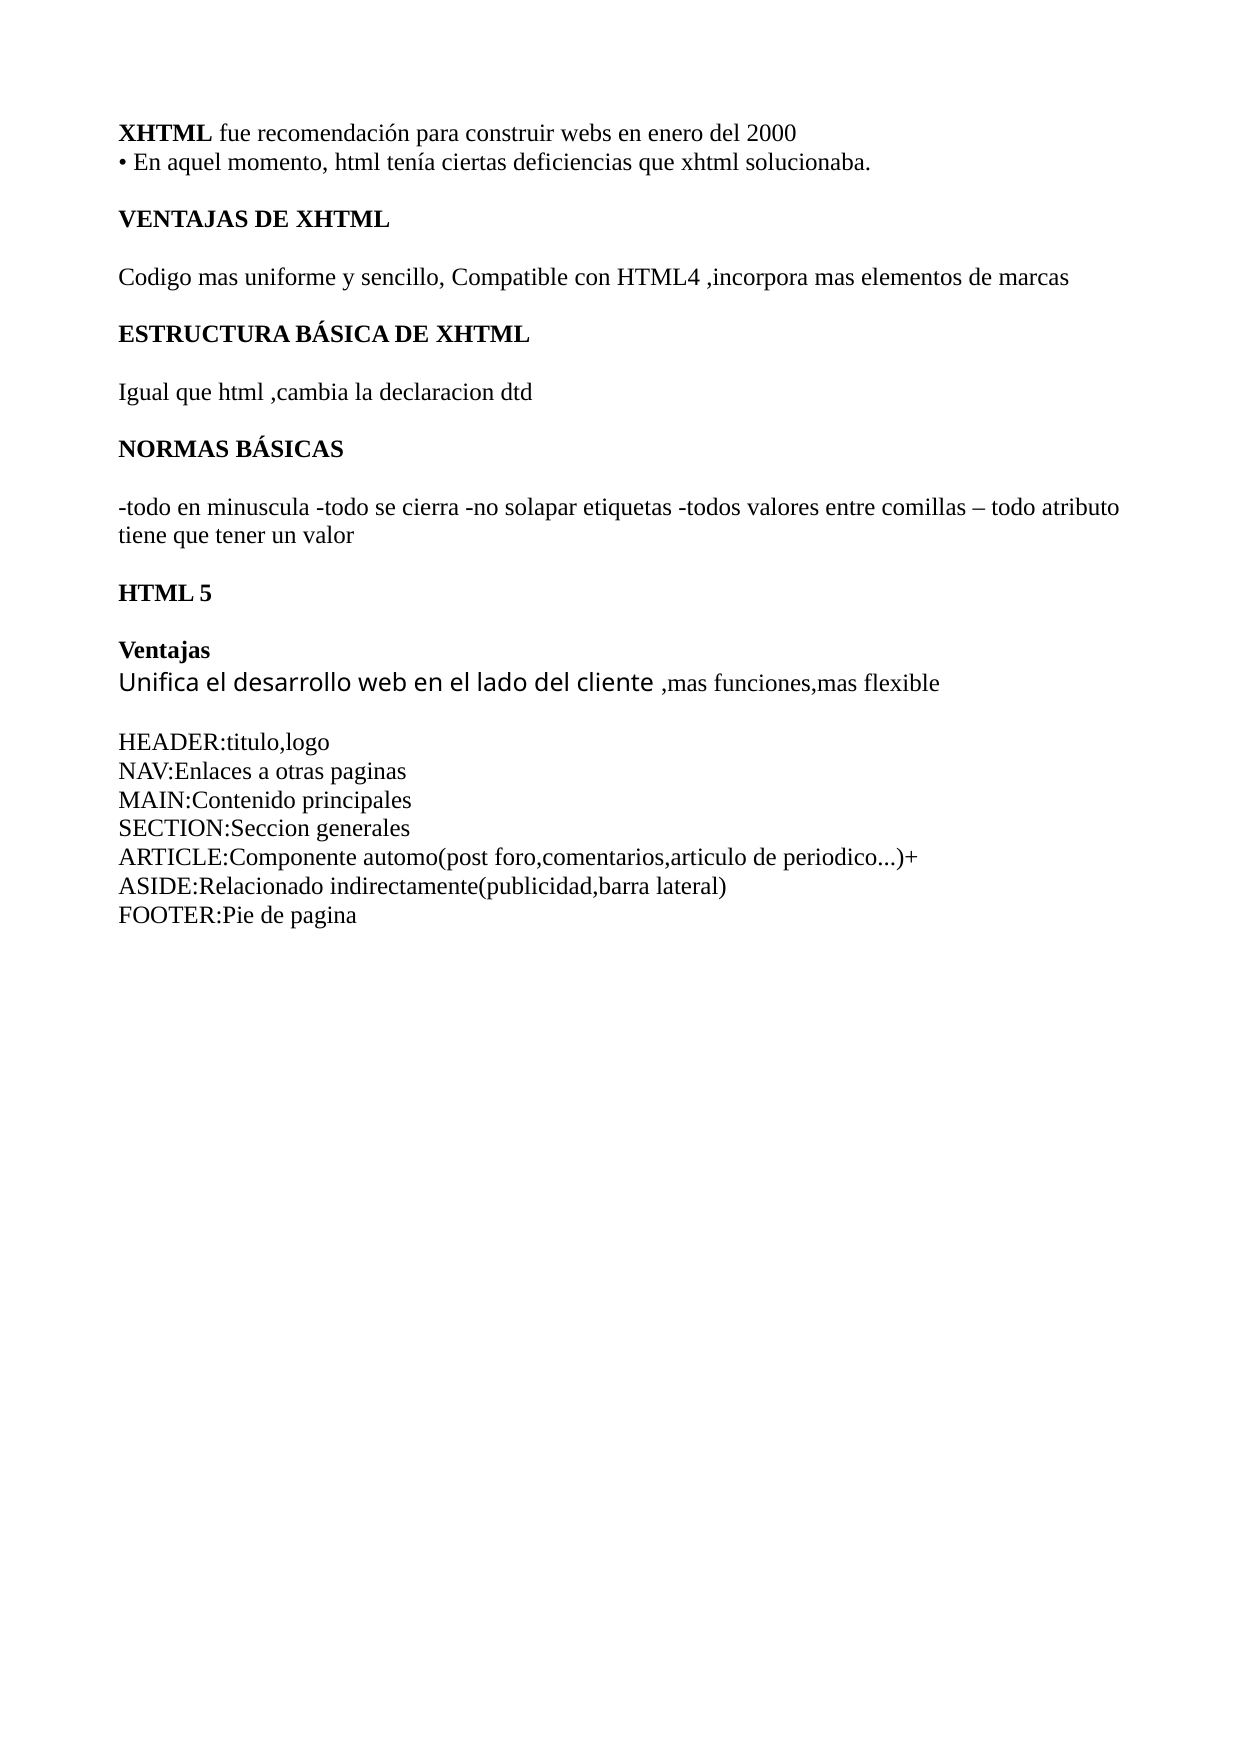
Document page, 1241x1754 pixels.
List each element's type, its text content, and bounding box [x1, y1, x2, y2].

text Ventajas [118, 636, 1122, 664]
text FOOTER:Pie de pagina [118, 900, 1122, 928]
text HEADER:titulo,logo [118, 727, 1122, 756]
text Igual que html ,cambia la declaracion dtd [118, 377, 1122, 406]
text Unifica el desarrollo web en el lado del cliente ,mas funciones,mas flexible [118, 664, 1122, 698]
text ARTICLE:Componente automo(post foro,comentarios,articulo de periodico...)+ [118, 842, 1122, 871]
text Codigo mas uniforme y sencillo, Compatible con HTML4 ,incorpora mas elementos de marcas [118, 262, 1122, 291]
text MAIN:Contenido principales [118, 785, 1122, 813]
text SECTION:Seccion generales [118, 813, 1122, 842]
text ESTRUCTURA BÁSICA DE XHTML [118, 319, 1122, 348]
text XHTML fue recomendación para construir webs en enero del 2000 • En aquel momento, html tenía ciertas deficiencias que xhtml solucionaba. [118, 118, 1122, 176]
text NORMAS BÁSICAS [118, 434, 1122, 463]
text HTML 5 [118, 578, 1122, 607]
text NAV:Enlaces a otras paginas [118, 756, 1122, 785]
text VENTAJAS DE XHTML [118, 204, 1122, 233]
text ASIDE:Relacionado indirectamente(publicidad,barra lateral) [118, 871, 1122, 900]
text -todo en minuscula -todo se cierra -no solapar etiquetas -todos valores entre comillas – todo atributo tiene que tener un valor [118, 492, 1122, 549]
